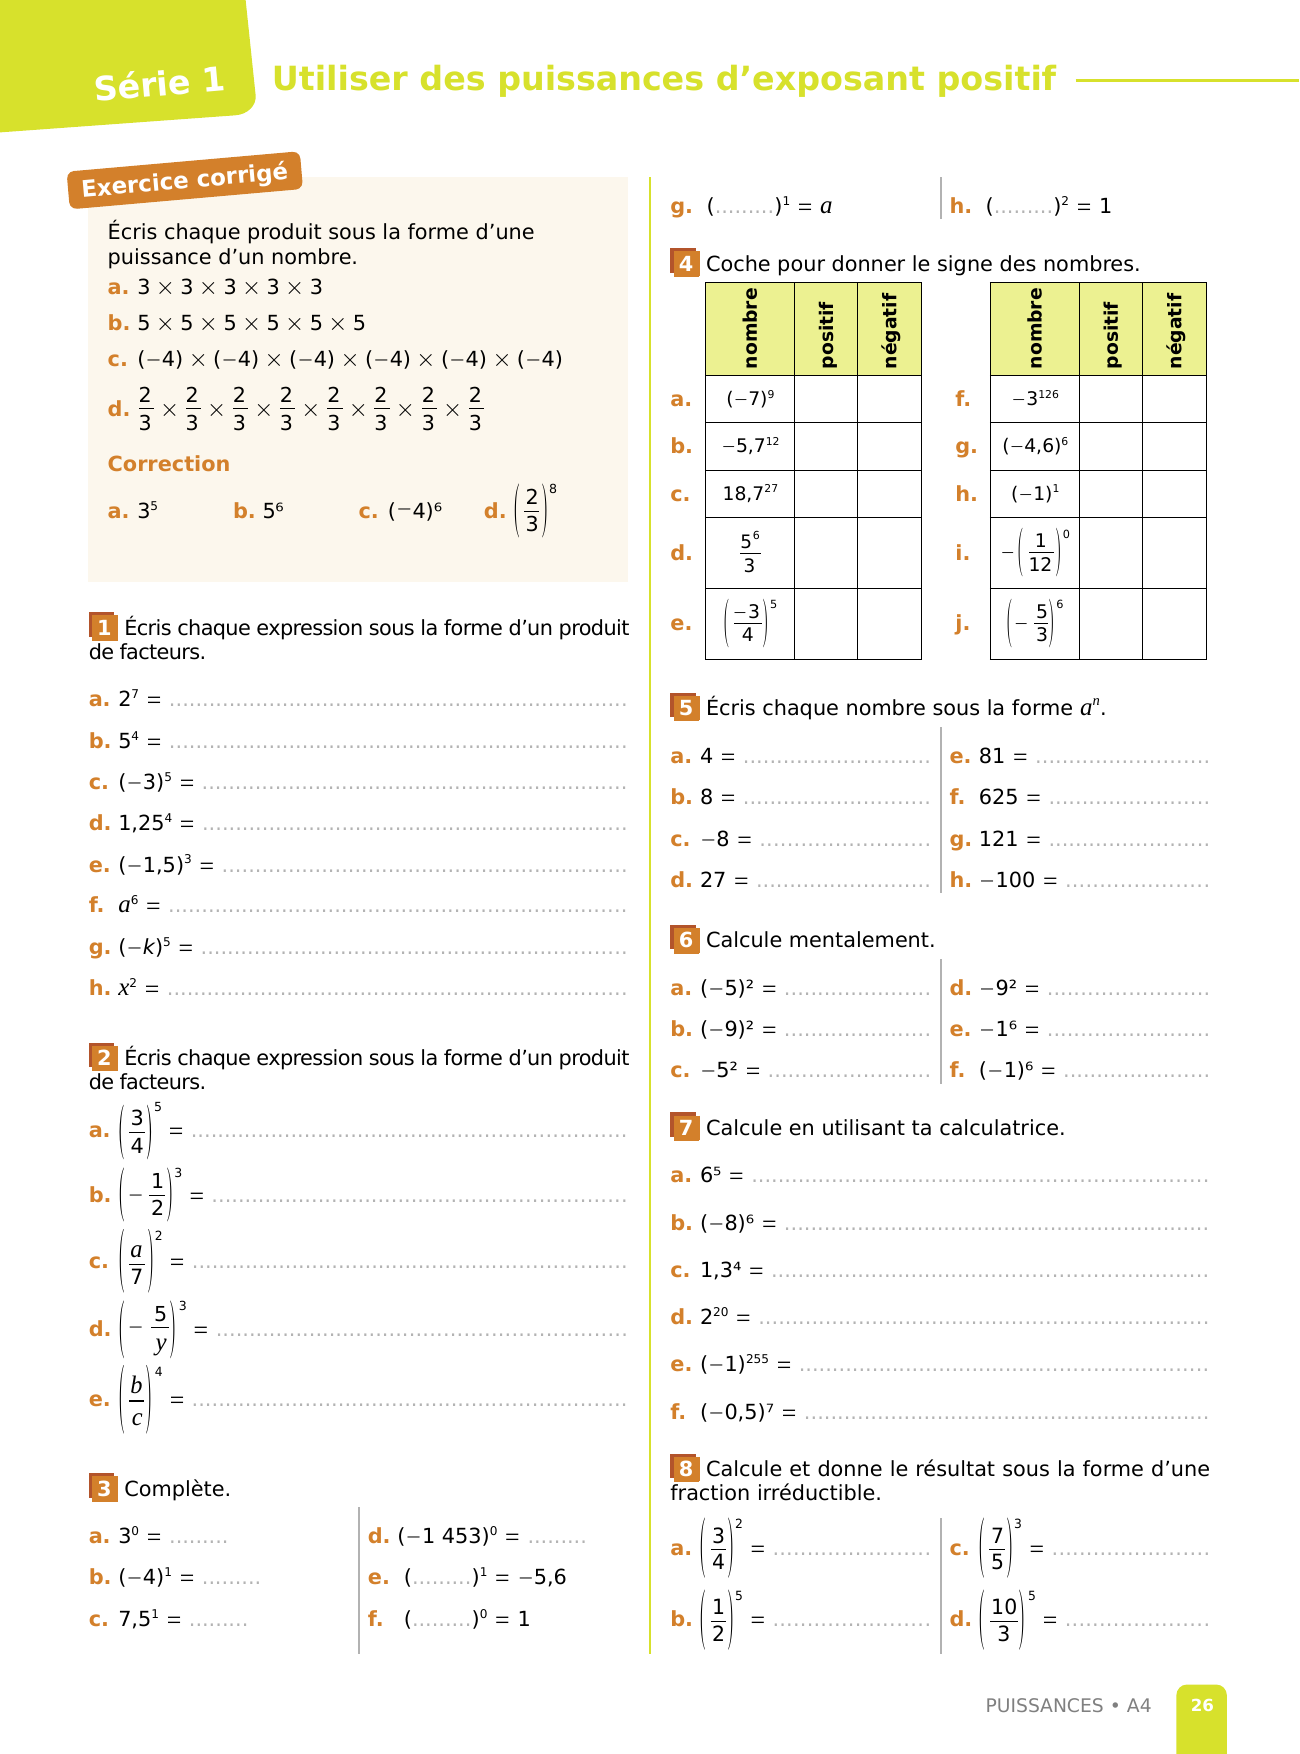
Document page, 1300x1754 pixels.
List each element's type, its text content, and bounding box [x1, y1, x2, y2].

subtitle Écris chaque expression sous la forme d’un produit de facteurs. [88, 612, 629, 664]
list (−3)5 = [88, 753, 629, 794]
subtitle Calcule mentalement. [696, 925, 1211, 953]
table_header 5⁶ [233, 483, 358, 539]
list (−k)5 = [88, 918, 629, 960]
table_header positif [795, 283, 857, 375]
list = [88, 1299, 629, 1359]
list (−1)255 = [670, 1335, 1211, 1377]
table_cell [795, 471, 857, 517]
list 27 = [88, 670, 629, 712]
list 121 = [949, 809, 1211, 851]
list 27 = [670, 851, 932, 892]
subtitle Écris chaque expression sous la forme d’un produit de facteurs. [88, 1042, 629, 1095]
table_cell [1143, 471, 1206, 517]
list 1,3⁴ = [670, 1241, 1211, 1282]
table_cell (−4,6)6 [991, 423, 1079, 469]
table_cell [955, 588, 990, 658]
subtitle Complète. [114, 1473, 629, 1501]
table_cell (−7)9 [706, 376, 794, 422]
table_cell [706, 518, 794, 588]
table_header [484, 483, 609, 539]
list 220 = [670, 1288, 1211, 1329]
table_header positif [1080, 283, 1142, 375]
list (−9)² = [670, 1000, 932, 1041]
table_cell [795, 518, 857, 588]
list = [670, 1589, 932, 1650]
table_cell [1080, 471, 1142, 517]
list = [88, 1101, 629, 1161]
list (.........)2 = 1 [949, 177, 1211, 218]
table_header [670, 282, 705, 375]
list (.........)0 = 1 [368, 1590, 629, 1631]
list a6 = [88, 877, 629, 918]
list 54 = [88, 712, 629, 753]
list (−8)⁶ = [670, 1193, 1211, 1235]
list (−1,5)3 = [88, 836, 629, 877]
table_header [955, 282, 990, 375]
table_cell [795, 423, 857, 469]
list (−5)² = [670, 959, 932, 1000]
table_cell [858, 518, 921, 588]
list = [949, 1589, 1211, 1650]
subtitle Coche pour donner le signe des nombres. [696, 248, 1211, 276]
table_header négatif [858, 283, 921, 375]
table_cell [670, 422, 705, 469]
subtitle Calcule et donne le résultat sous la forme d’une fraction irréductible. [670, 1453, 1211, 1506]
list −8 = [670, 809, 932, 851]
list = [88, 1167, 629, 1223]
list (−4) × (−4) × (−4) × (−4) × (−4) × (−4) [107, 347, 609, 371]
table_cell 18,727 [706, 471, 794, 517]
list −1⁶ = [949, 1000, 1211, 1041]
table_cell [670, 470, 705, 517]
table_cell [670, 375, 705, 422]
subtitle Calcule en utilisant ta calculatrice. [696, 1112, 1211, 1140]
table_header (−4)⁶ [358, 483, 484, 539]
list 5 × 5 × 5 × 5 × 5 × 5 [107, 311, 609, 335]
table_header 35 [108, 483, 233, 539]
table_cell −5,712 [706, 423, 794, 469]
table_cell [858, 471, 921, 517]
list (.........)1 = a [670, 177, 932, 218]
subtitle Écris chaque nombre sous la forme an. [670, 692, 1211, 721]
list (−4)1 = ......... [88, 1548, 350, 1590]
list 1,254 = [88, 794, 629, 836]
list (.........)1 = −5,6 [368, 1548, 629, 1590]
list = [670, 1518, 932, 1578]
table_cell [1143, 518, 1206, 588]
table_cell [670, 517, 705, 588]
list = [88, 1229, 629, 1293]
table_cell [955, 422, 990, 469]
list × × × × × × × [107, 383, 609, 435]
list = [949, 1518, 1211, 1578]
list 6⁵ = [670, 1146, 1211, 1187]
table_cell −3126 [991, 376, 1079, 422]
list 7,51 = ......... [88, 1590, 350, 1631]
table_cell [1080, 376, 1142, 422]
table_header nombre [706, 283, 794, 375]
table_header nombre [991, 283, 1079, 375]
table_cell [991, 589, 1079, 658]
table_cell [795, 376, 857, 422]
list x2 = [88, 960, 629, 1001]
list 81 = [949, 727, 1211, 768]
list 4 = [670, 727, 932, 768]
table_cell [1080, 518, 1142, 588]
table_cell [858, 589, 921, 658]
list (−1 453)0 = ......... [368, 1507, 629, 1548]
list 3 × 3 × 3 × 3 × 3 [107, 275, 609, 299]
list 8 = [670, 768, 932, 809]
table_cell [706, 589, 794, 658]
table_cell [955, 470, 990, 517]
table_cell (−1)1 [991, 471, 1079, 517]
text Écris chaque produit sous la forme d’une puissance d’un nombre. [107, 220, 609, 269]
list 30 = ......... [88, 1507, 350, 1548]
list = [88, 1365, 629, 1433]
list −100 = [949, 851, 1211, 892]
table_cell [670, 588, 705, 658]
table_cell [1080, 589, 1142, 658]
table_cell [1143, 589, 1206, 658]
table_cell [858, 376, 921, 422]
table_cell [858, 423, 921, 469]
list −5² = [670, 1041, 932, 1083]
table_cell [1143, 376, 1206, 422]
table_cell [1143, 423, 1206, 469]
table_cell [955, 375, 990, 422]
table_cell [795, 589, 857, 658]
table_header négatif [1143, 283, 1206, 375]
list (−0,5)⁷ = [670, 1383, 1211, 1424]
table_cell [955, 517, 990, 588]
list 625 = [949, 768, 1211, 809]
list (−1)⁶ = [949, 1041, 1211, 1083]
text Correction [107, 452, 609, 477]
list −9² = [949, 959, 1211, 1000]
table_cell [1080, 423, 1142, 469]
table_cell [991, 518, 1079, 588]
